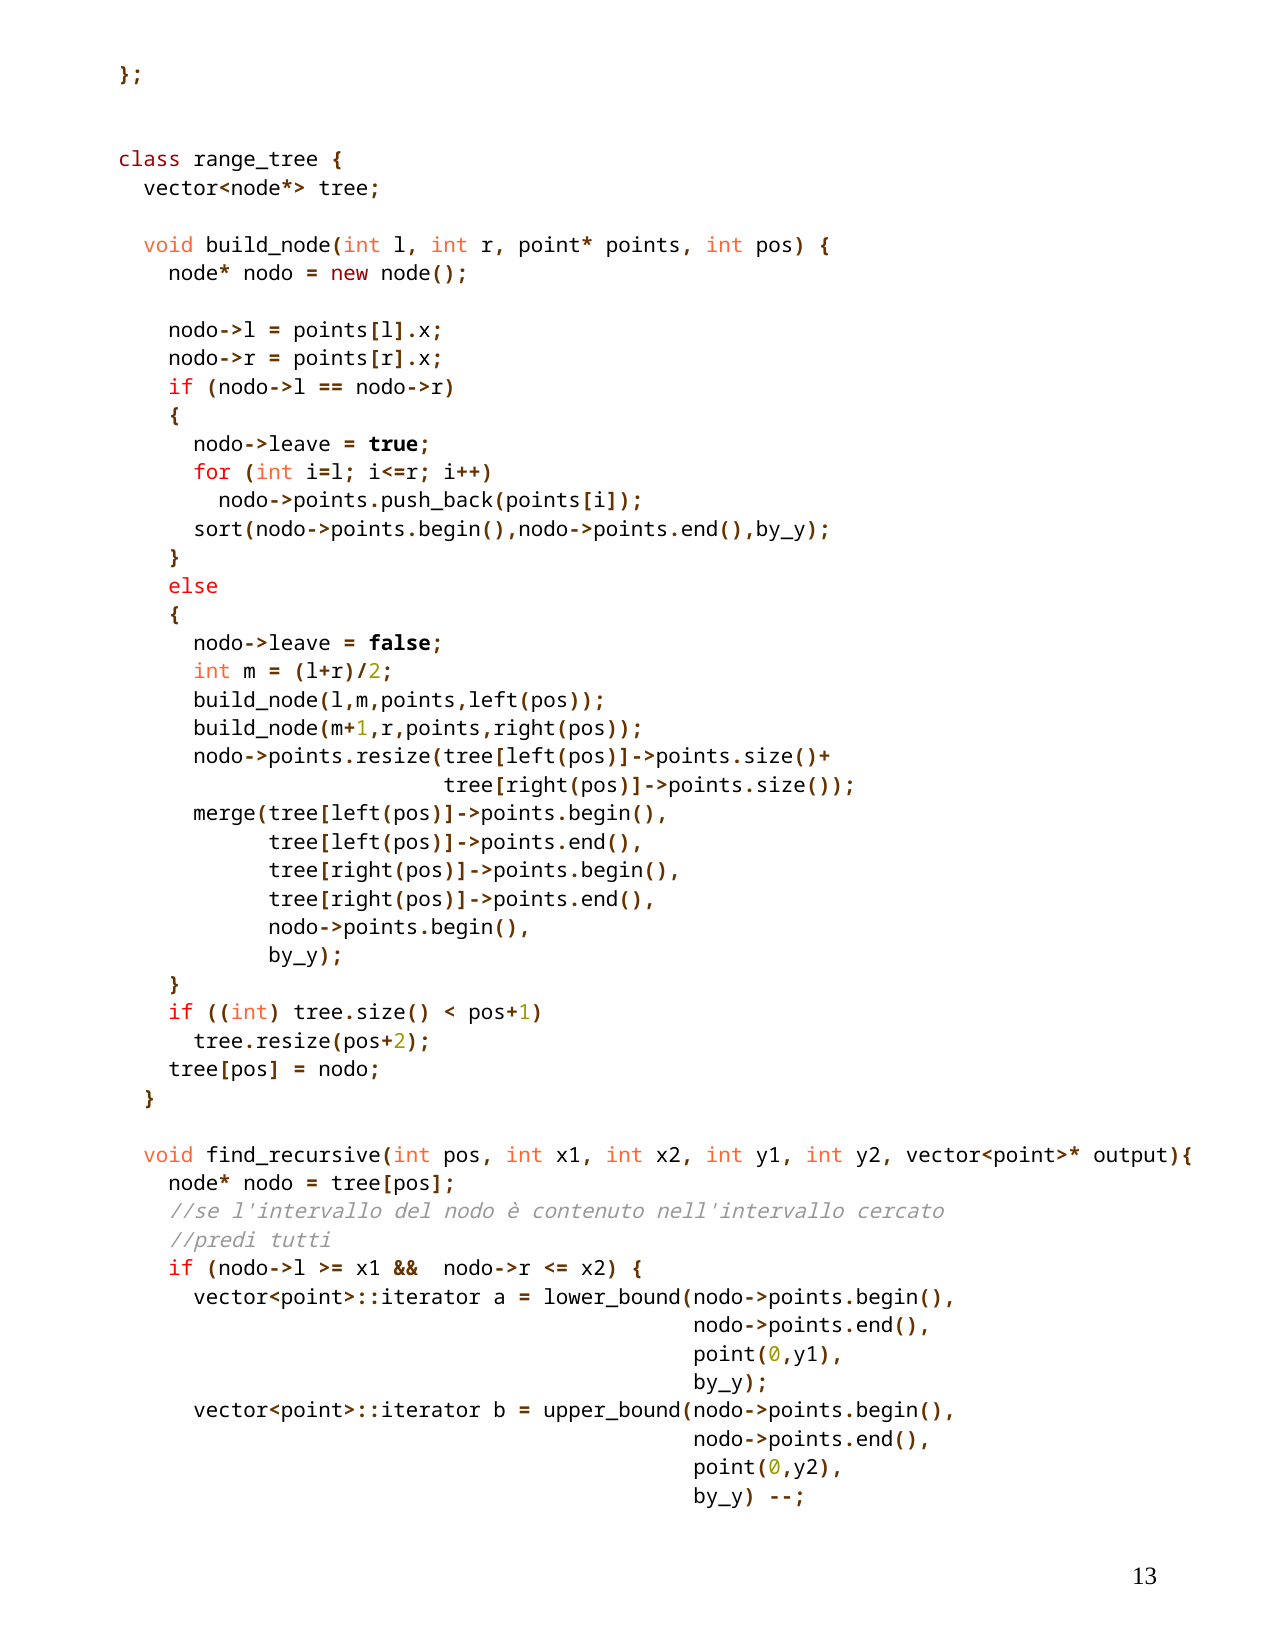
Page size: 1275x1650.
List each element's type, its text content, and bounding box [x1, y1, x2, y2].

text build_node(l,m,points,left(pos)); [118, 685, 1216, 713]
text nodo->points.end(), [118, 1424, 1216, 1452]
text if (nodo->l == nodo->r) [118, 372, 1216, 400]
text nodo->points.resize(tree[left(pos)]->points.size()+ [118, 742, 1216, 770]
text tree[right(pos)]->points.size()); [118, 770, 1216, 798]
text vector<node*> tree; [118, 173, 1216, 201]
text tree[right(pos)]->points.end(), [118, 884, 1216, 912]
text { [118, 400, 1216, 429]
text for (int i=l; i<=r; i++) [118, 457, 1216, 486]
text tree[left(pos)]->points.end(), [118, 827, 1216, 855]
text class range_tree { [118, 144, 1216, 173]
text point(0,y2), [118, 1452, 1216, 1481]
text by_y); [118, 941, 1216, 969]
text nodo->leave = false; [118, 628, 1216, 656]
text tree[right(pos)]->points.begin(), [118, 855, 1216, 884]
text }; [118, 59, 1216, 87]
text tree.resize(pos+2); [118, 1026, 1216, 1054]
text node* nodo = new node(); [118, 258, 1216, 287]
text tree[pos] = nodo; [118, 1054, 1216, 1083]
text by_y) --; [118, 1481, 1216, 1509]
text nodo->points.push_back(points[i]); [118, 486, 1216, 514]
text nodo->points.begin(), [118, 912, 1216, 941]
text int m = (l+r)/2; [118, 656, 1216, 685]
text sort(nodo->points.begin(),nodo->points.end(),by_y); [118, 514, 1216, 542]
text } [118, 969, 1216, 997]
text build_node(m+1,r,points,right(pos)); [118, 713, 1216, 742]
text if ((int) tree.size() < pos+1) [118, 997, 1216, 1026]
text merge(tree[left(pos)]->points.begin(), [118, 798, 1216, 827]
text if (nodo->l >= x1 && nodo->r <= x2) { [118, 1253, 1216, 1282]
text } [118, 542, 1216, 571]
text by_y); [118, 1367, 1216, 1396]
text else [118, 571, 1216, 599]
text point(0,y1), [118, 1339, 1216, 1367]
text nodo->l = points[l].x; [118, 315, 1216, 343]
text void find_recursive(int pos, int x1, int x2, int y1, int y2, vector<point>* output){ [118, 1140, 1216, 1168]
text { [118, 599, 1216, 628]
text //predi tutti [118, 1225, 1216, 1253]
text vector<point>::iterator a = lower_bound(nodo->points.begin(), [118, 1282, 1216, 1310]
text node* nodo = tree[pos]; [118, 1168, 1216, 1197]
text vector<point>::iterator b = upper_bound(nodo->points.begin(), [118, 1396, 1216, 1424]
text } [118, 1083, 1216, 1111]
text //se l'intervallo del nodo è contenuto nell'intervallo cercato [118, 1197, 1216, 1225]
text void build_node(int l, int r, point* points, int pos) { [118, 230, 1216, 258]
text nodo->leave = true; [118, 429, 1216, 457]
text nodo->r = points[r].x; [118, 343, 1216, 372]
text nodo->points.end(), [118, 1310, 1216, 1339]
